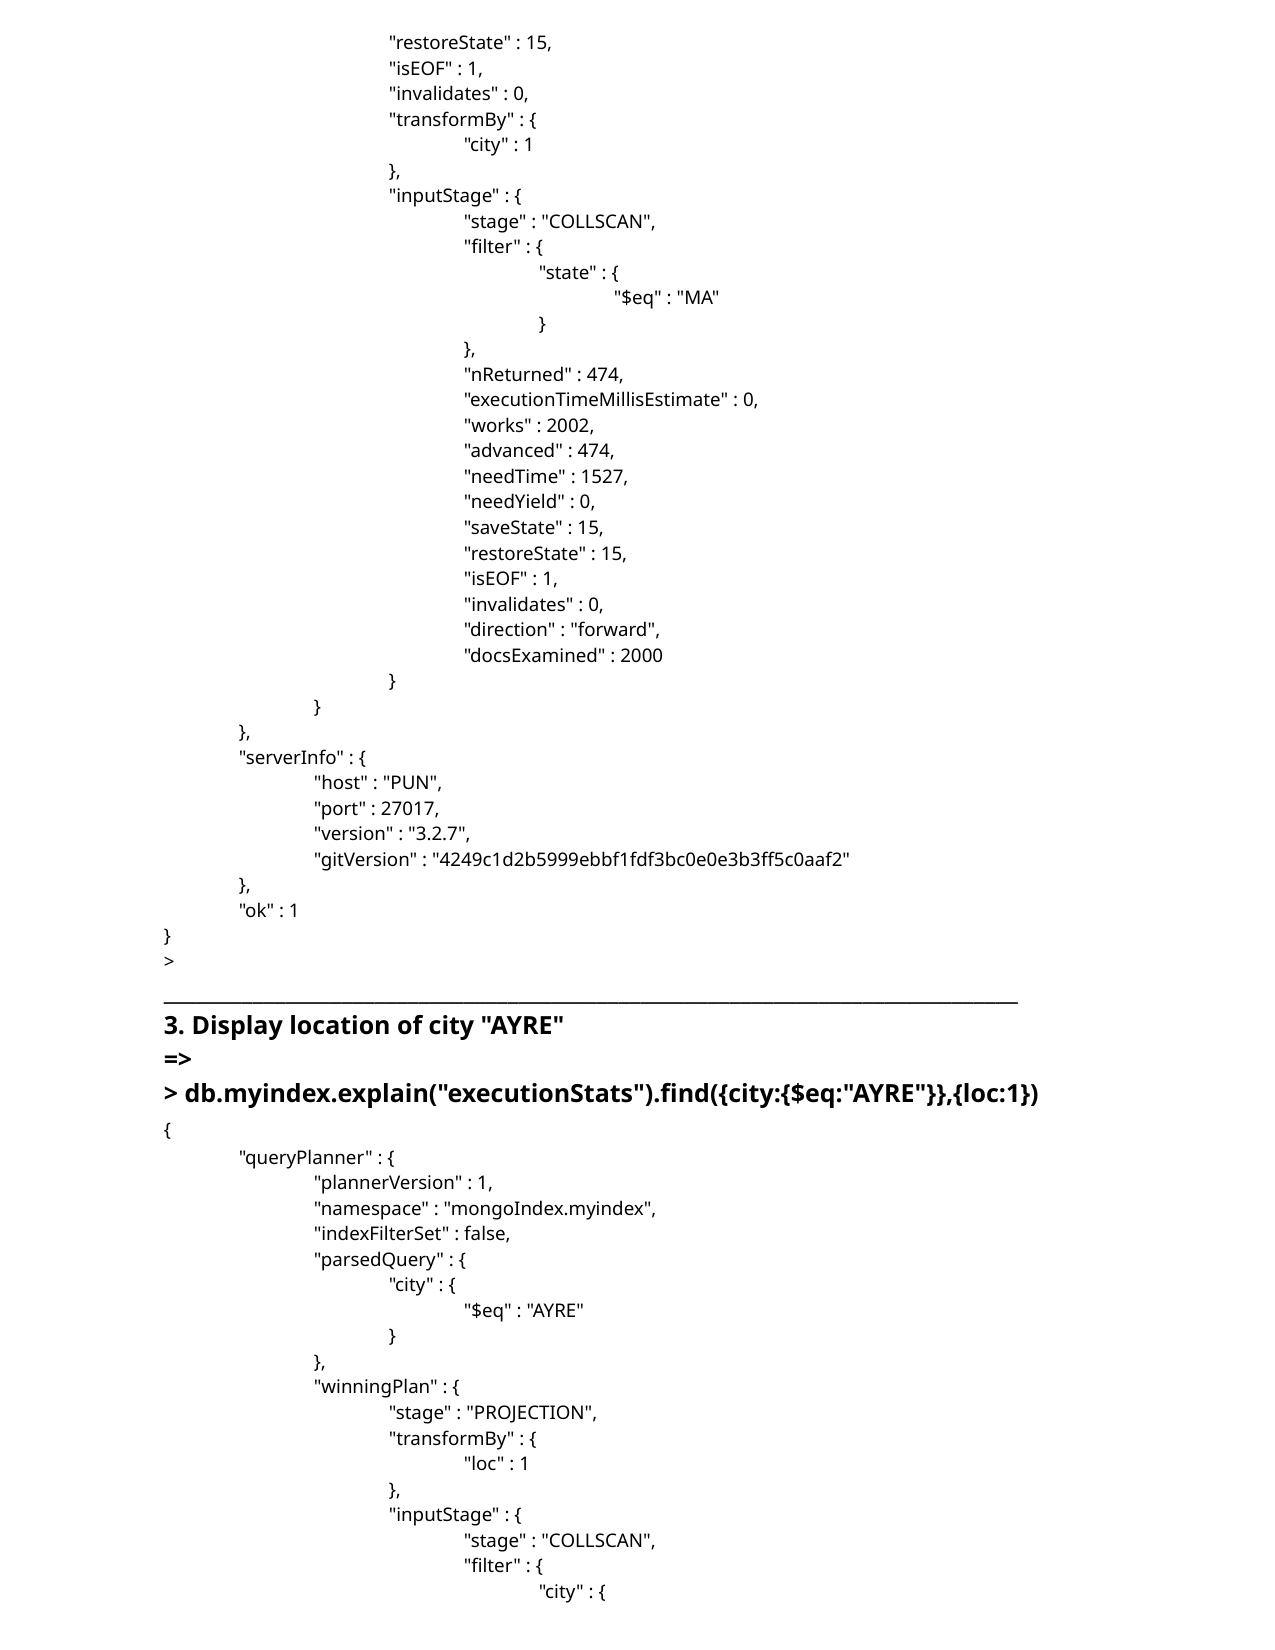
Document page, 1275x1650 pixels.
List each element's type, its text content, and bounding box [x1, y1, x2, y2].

text "city" : { [88, 1578, 1246, 1603]
text "port" : 27017, [88, 795, 1246, 821]
text "state" : { [88, 259, 1246, 285]
text }, [88, 1476, 1246, 1501]
text "needTime" : 1527, [88, 463, 1246, 489]
text "executionTimeMillisEstimate" : 0, [88, 387, 1246, 412]
text } [88, 1323, 1246, 1348]
text "inputStage" : { [88, 183, 1246, 208]
text "nReturned" : 474, [88, 361, 1246, 387]
text } [88, 667, 1246, 693]
text "ok" : 1 [88, 897, 1246, 923]
text }, [88, 1348, 1246, 1374]
text "loc" : 1 [88, 1450, 1246, 1476]
text "version" : "3.2.7", [88, 821, 1246, 846]
text > db.myindex.explain("executionStats").find({city:{$eq:"AYRE"}},{loc:1}) [88, 1076, 1246, 1110]
text }, [88, 718, 1246, 744]
text "isEOF" : 1, [88, 55, 1246, 81]
text }, [88, 157, 1246, 183]
text 3. Display location of city "AYRE" [88, 1008, 1246, 1042]
text "city" : 1 [88, 132, 1246, 157]
text "$eq" : "AYRE" [88, 1297, 1246, 1323]
text _____________________________________________________________________________ [88, 974, 1246, 1008]
text }, [88, 336, 1246, 361]
text "saveState" : 15, [88, 514, 1246, 540]
text "filter" : { [88, 1552, 1246, 1578]
text "inputStage" : { [88, 1501, 1246, 1527]
text "host" : "PUN", [88, 769, 1246, 795]
text "transformBy" : { [88, 106, 1246, 132]
text => [88, 1042, 1246, 1076]
text } [88, 310, 1246, 336]
text "advanced" : 474, [88, 438, 1246, 463]
text "needYield" : 0, [88, 489, 1246, 514]
text "namespace" : "mongoIndex.myindex", [88, 1195, 1246, 1221]
text "stage" : "COLLSCAN", [88, 1527, 1246, 1552]
text "serverInfo" : { [88, 744, 1246, 769]
text "isEOF" : 1, [88, 565, 1246, 591]
text "filter" : { [88, 234, 1246, 259]
text "indexFilterSet" : false, [88, 1221, 1246, 1246]
text "transformBy" : { [88, 1425, 1246, 1450]
text "docsExamined" : 2000 [88, 642, 1246, 667]
text }, [88, 872, 1246, 897]
text "$eq" : "MA" [88, 285, 1246, 310]
text } [88, 923, 1246, 948]
text "works" : 2002, [88, 412, 1246, 438]
text "direction" : "forward", [88, 616, 1246, 642]
text "gitVersion" : "4249c1d2b5999ebbf1fdf3bc0e0e3b3ff5c0aaf2" [88, 846, 1246, 872]
text > [88, 948, 1246, 974]
text "stage" : "COLLSCAN", [88, 208, 1246, 234]
text { [88, 1110, 1246, 1144]
text "winningPlan" : { [88, 1374, 1246, 1399]
text "stage" : "PROJECTION", [88, 1399, 1246, 1425]
text "queryPlanner" : { [88, 1144, 1246, 1169]
text } [88, 693, 1246, 718]
text "restoreState" : 15, [88, 29, 1246, 55]
text "invalidates" : 0, [88, 591, 1246, 616]
text "plannerVersion" : 1, [88, 1169, 1246, 1195]
text "restoreState" : 15, [88, 540, 1246, 565]
text "invalidates" : 0, [88, 81, 1246, 106]
text "city" : { [88, 1272, 1246, 1297]
text "parsedQuery" : { [88, 1246, 1246, 1272]
